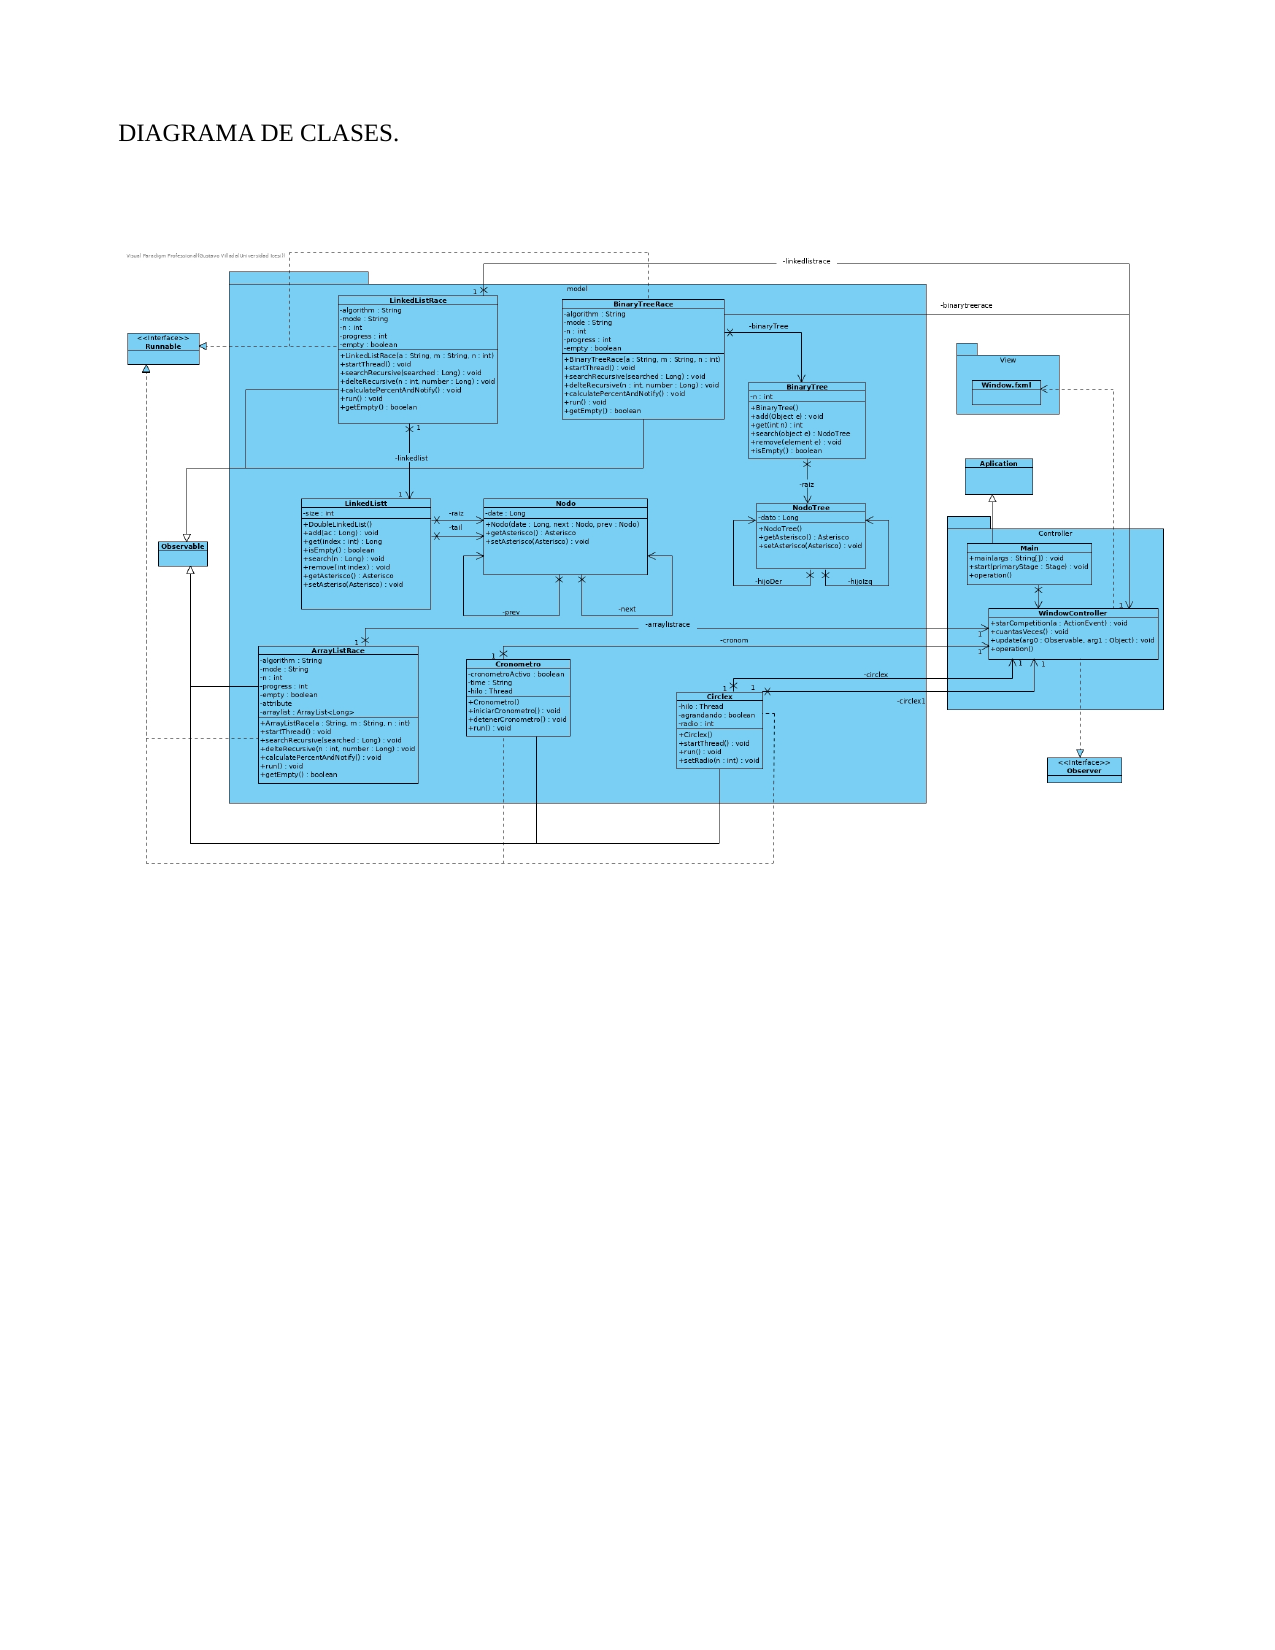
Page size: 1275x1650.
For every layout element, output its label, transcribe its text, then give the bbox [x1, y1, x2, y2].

text DIAGRAMA DE CLASES. [118, 118, 1157, 147]
picture [126, 251, 1166, 865]
